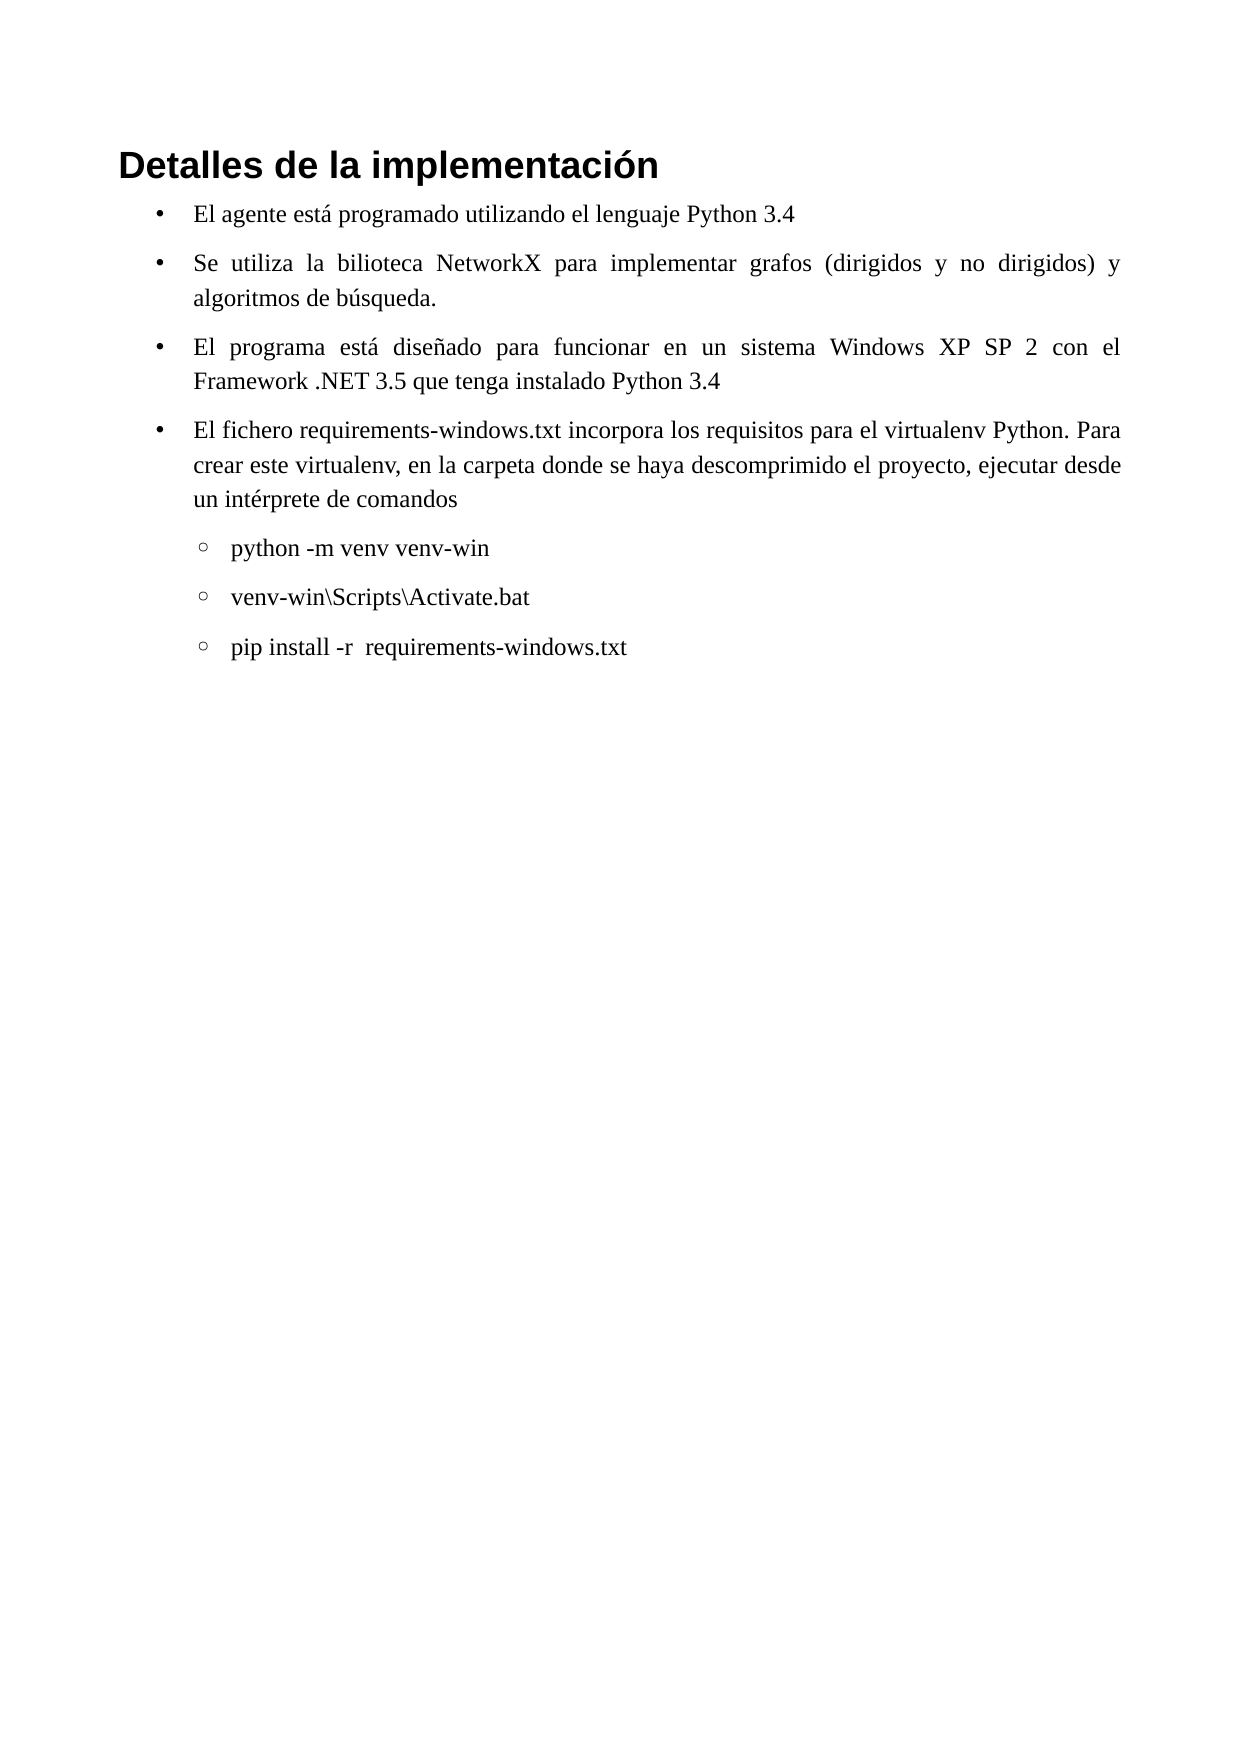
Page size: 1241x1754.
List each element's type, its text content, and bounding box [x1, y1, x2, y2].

list Se utiliza la bilioteca NetworkX para implementar grafos (dirigidos y no dirigidos) y algoritmos de búsqueda. [156, 248, 1122, 312]
list python -m venv venv-win [193, 533, 1122, 562]
list pip install -r requirements-windows.txt [193, 632, 1122, 660]
list El programa está diseñado para funcionar en un sistema Windows XP SP 2 con el Framework .NET 3.5 que tenga instalado Python 3.4 [156, 332, 1122, 395]
subtitle Detalles de la implementación [118, 143, 1122, 187]
list venv-win\Scripts\Activate.bat [193, 582, 1122, 611]
list El fichero requirements-windows.txt incorpora los requisitos para el virtualenv Python. Para crear este virtualenv, en la carpeta donde se haya descomprimido el proyecto, ejecutar desde un intérprete de comandos [156, 415, 1122, 513]
list El agente está programado utilizando el lenguaje Python 3.4 [156, 199, 1122, 228]
